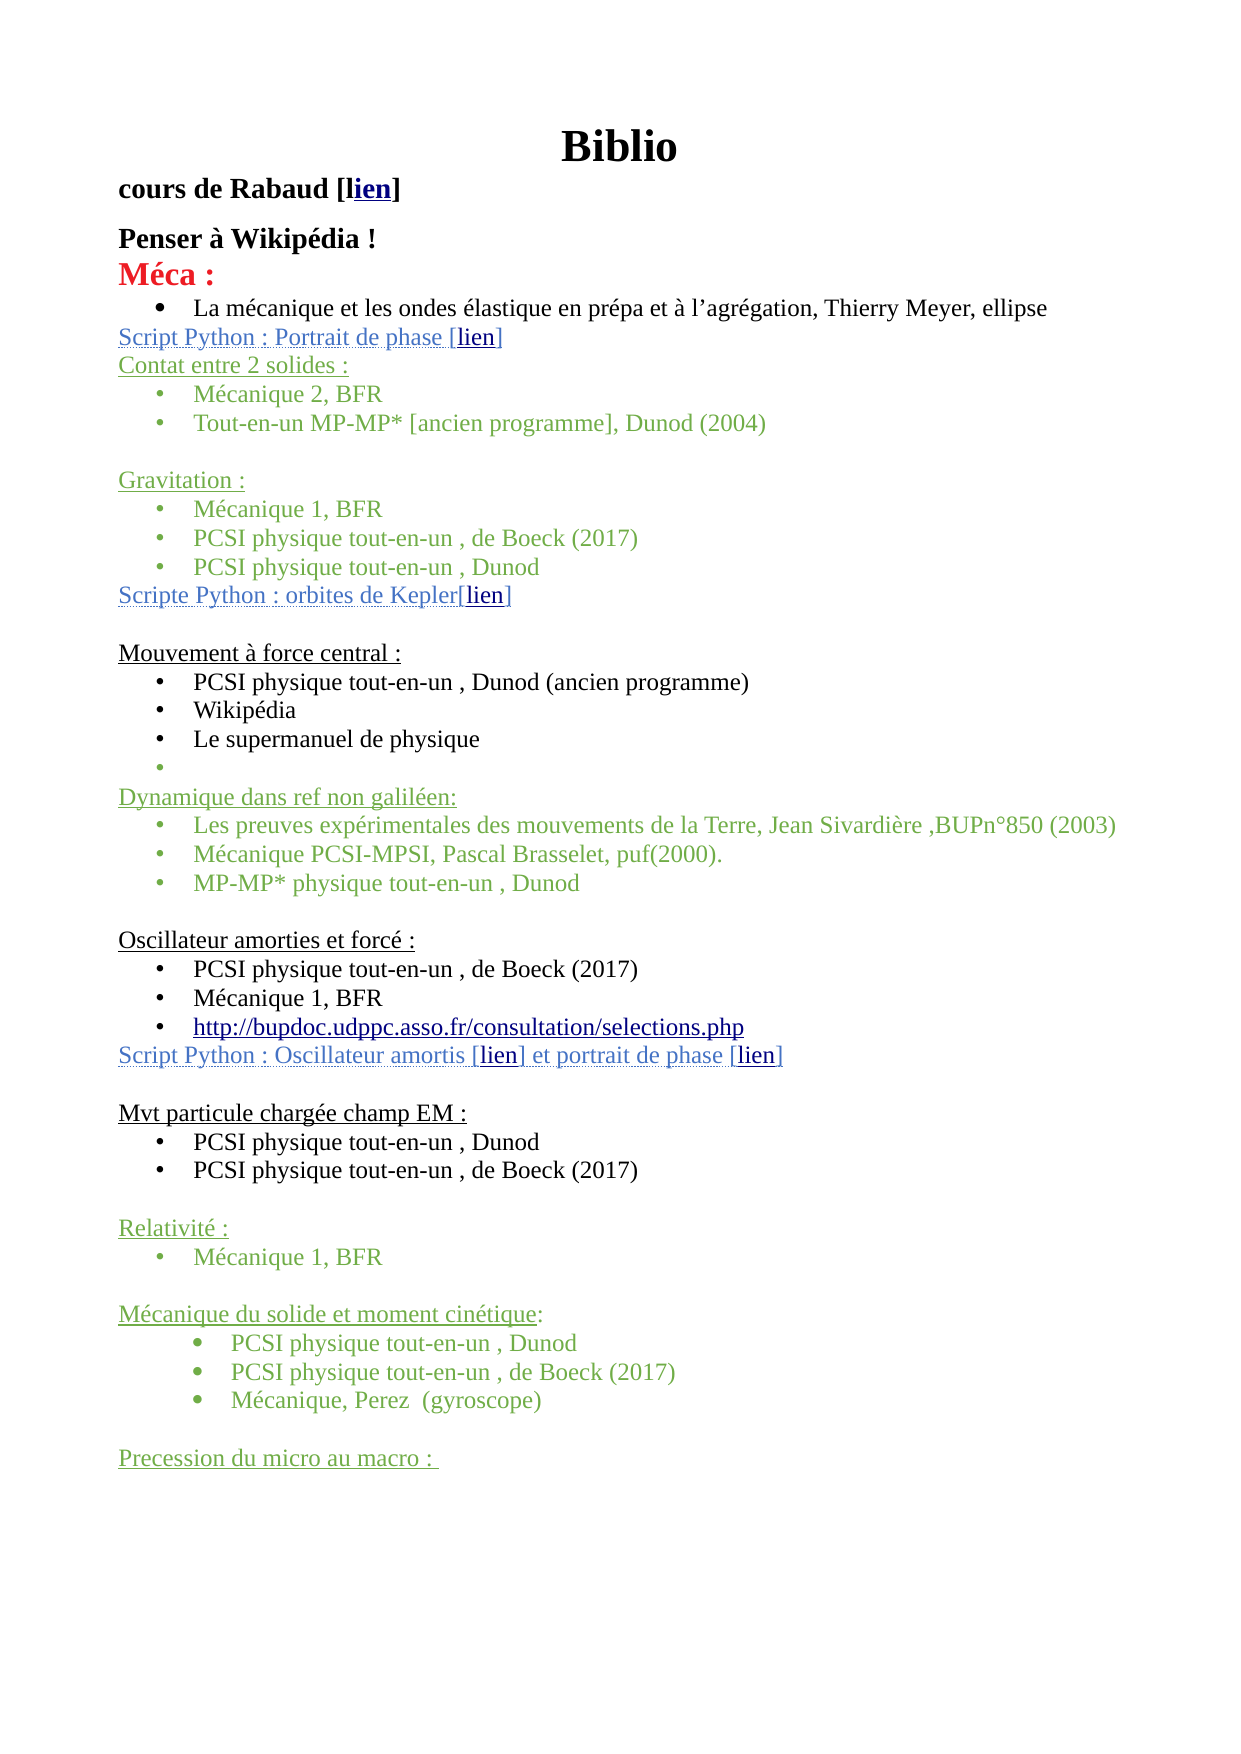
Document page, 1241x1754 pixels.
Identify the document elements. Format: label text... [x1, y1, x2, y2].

text Penser à Wikipédia ! [118, 221, 1122, 255]
list PCSI physique tout-en-un , Dunod (ancien programme) [156, 667, 1122, 696]
list Mécanique PCSI-MPSI, Pascal Brasselet, puf(2000). [156, 839, 1122, 868]
list Les preuves expérimentales des mouvements de la Terre, Jean Sivardière ,BUPn°850 (2003) [156, 811, 1122, 839]
list Mécanique 1, BFR [156, 1242, 1122, 1271]
text Mvt particule chargée champ EM : [118, 1098, 1122, 1127]
text Dynamique dans ref non galiléen: [118, 782, 1122, 811]
list Wikipédia [156, 696, 1122, 724]
text Mécanique du solide et moment cinétique: [118, 1299, 1122, 1328]
text Gravitation : [118, 466, 1122, 494]
text Oscillateur amorties et forcé : [118, 926, 1122, 954]
text Scripte Python : orbites de Kepler[lien] [118, 581, 1122, 609]
text Mouvement à force central : [118, 638, 1122, 667]
list PCSI physique tout-en-un , Dunod [156, 1127, 1122, 1156]
list Tout-en-un MP-MP* [ancien programme], Dunod (2004) [156, 408, 1122, 437]
text Script Python : Portrait de phase [lien] [118, 322, 1122, 351]
list http://bupdoc.udppc.asso.fr/consultation/selections.php [156, 1012, 1122, 1041]
list MP-MP* physique tout-en-un , Dunod [156, 868, 1122, 897]
text Méca : [118, 255, 1122, 293]
list PCSI physique tout-en-un , Dunod [193, 1328, 1122, 1357]
text Script Python : Oscillateur amortis [lien] et portrait de phase [lien] [118, 1041, 1122, 1069]
text cours de Rabaud [lien] [118, 171, 1122, 204]
list PCSI physique tout-en-un , Dunod [156, 552, 1122, 581]
list PCSI physique tout-en-un , de Boeck (2017) [156, 1156, 1122, 1184]
list PCSI physique tout-en-un , de Boeck (2017) [156, 954, 1122, 983]
list Mécanique 1, BFR [156, 983, 1122, 1012]
text Relativité : [118, 1213, 1122, 1242]
list La mécanique et les ondes élastique en prépa et à l’agrégation, Thierry Meyer, ellipse [156, 293, 1122, 322]
text Contat entre 2 solides : [118, 351, 1122, 379]
list Le supermanuel de physique [156, 724, 1122, 753]
list Mécanique, Perez (gyroscope) [193, 1386, 1122, 1414]
text Precession du micro au macro : [118, 1443, 1122, 1472]
list Mécanique 2, BFR [156, 379, 1122, 408]
list PCSI physique tout-en-un , de Boeck (2017) [156, 523, 1122, 552]
list Mécanique 1, BFR [156, 494, 1122, 523]
list PCSI physique tout-en-un , de Boeck (2017) [193, 1357, 1122, 1386]
text Biblio [118, 118, 1122, 171]
